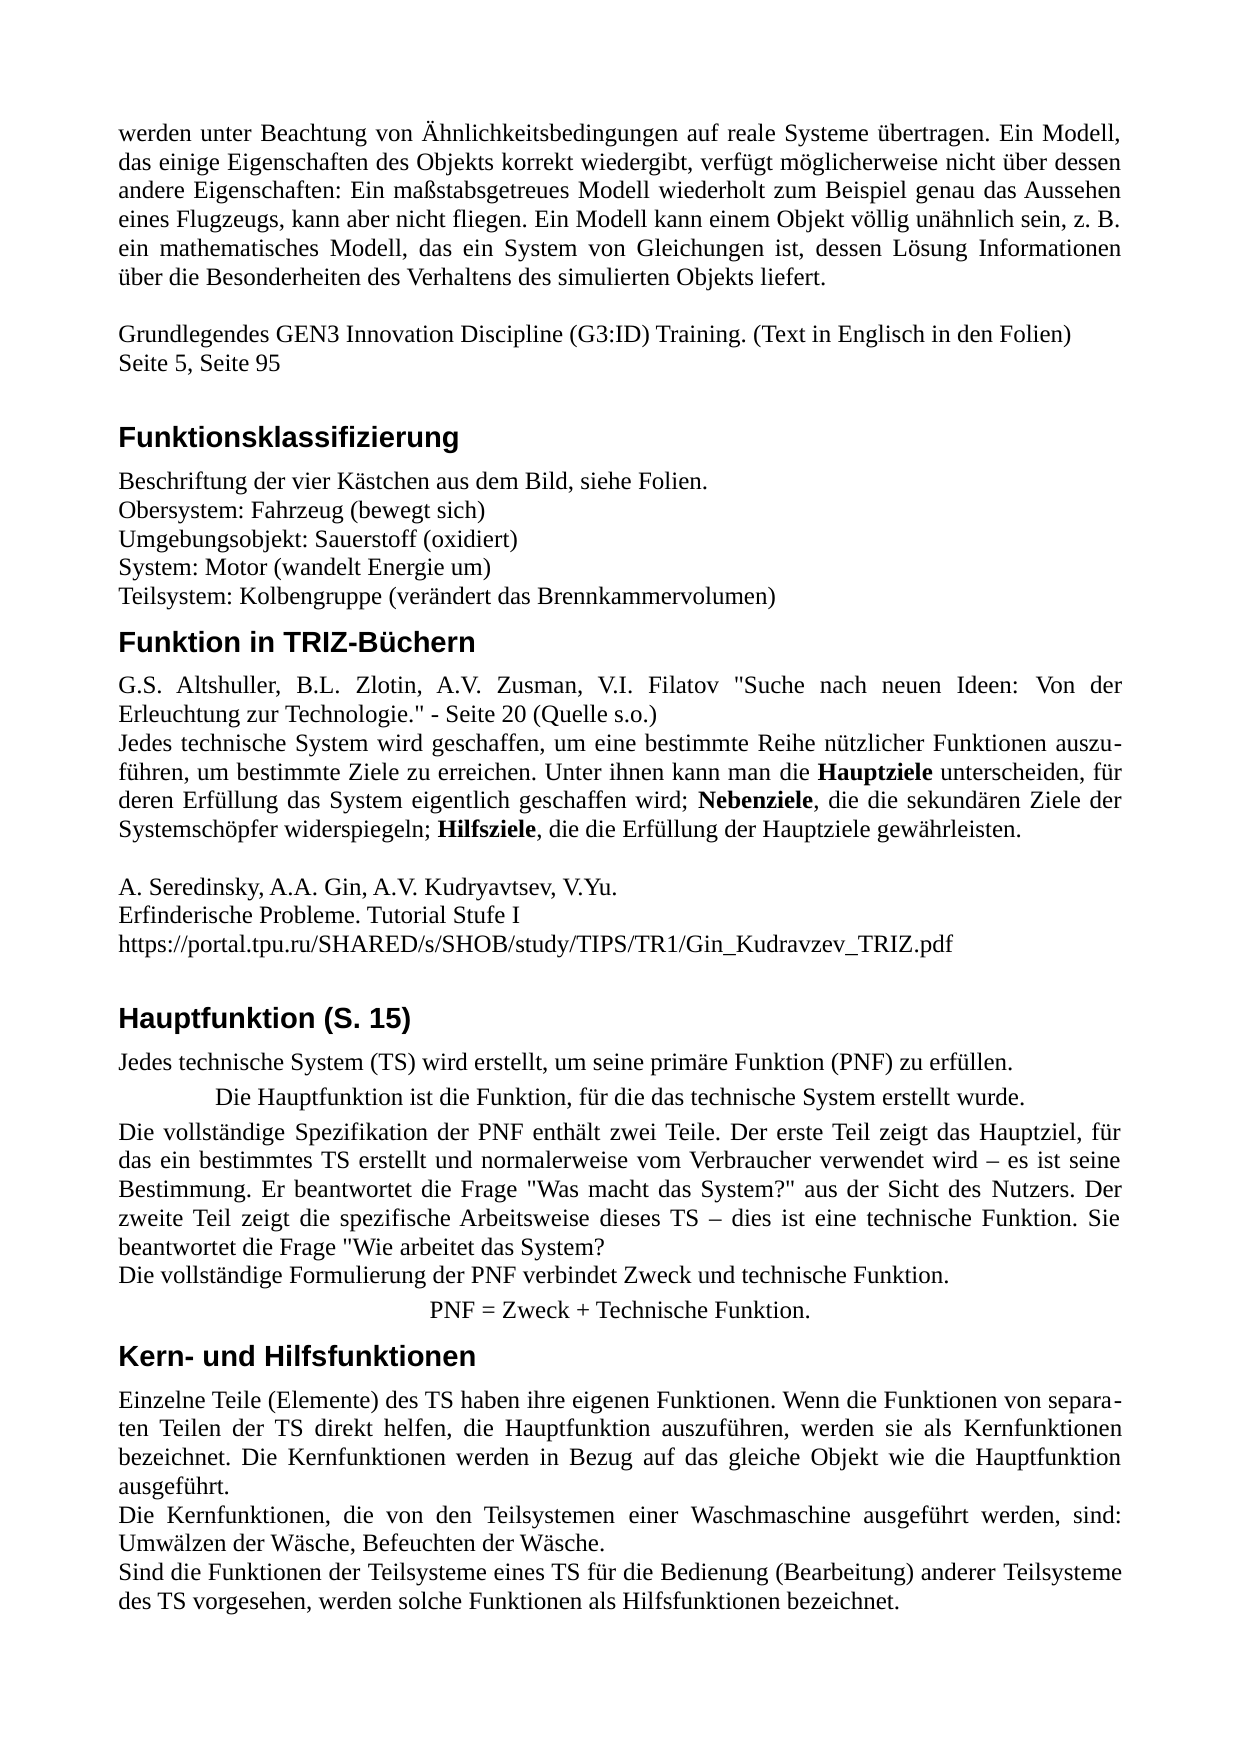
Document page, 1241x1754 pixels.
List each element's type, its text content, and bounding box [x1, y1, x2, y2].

subtitle Funktionsklassifizierung [118, 420, 1122, 454]
text Umgebungsobjekt: Sauerstoff (oxidiert) [118, 524, 1122, 552]
text А. Seredinsky, A.A. Gin, A.V. Kudryavtsev, V.Yu. [118, 872, 1122, 901]
text https://portal.tpu.ru/SHARED/s/SHOB/study/TIPS/TR1/Gin_Kudravzev_TRIZ.pdf [118, 929, 1122, 958]
text Teilsystem: Kolbengruppe (verändert das Brennkammervolumen) [118, 581, 1122, 610]
subtitle Kern- und Hilfsfunktionen [118, 1339, 1122, 1372]
subtitle Funktion in TRIZ-Büchern [118, 624, 1122, 658]
text Grundlegendes GEN3 Innovation Discipline (G3:ID) Training. (Text in Englisch in den Folien) [118, 319, 1122, 348]
text Die Kernfunktionen, die von den Teilsystemen einer Waschmaschine ausgeführt werden, sind: Umwälzen der Wäsche, Befeuchten der Wäsche. [118, 1500, 1122, 1557]
text Sind die Funktionen der Teilsysteme eines TS für die Bedienung (Bearbeitung) anderer Teilsysteme des TS vorgesehen, werden solche Funktionen als Hilfsfunktionen bezeichnet. [118, 1557, 1122, 1615]
text Seite 5, Seite 95 [118, 348, 1122, 377]
text Beschriftung der vier Kästchen aus dem Bild, siehe Folien. [118, 466, 1122, 495]
text Jedes technische System wird geschaffen, um eine bestimmte Reihe nützlicher Funktionen auszu­führen, um bestimmte Ziele zu erreichen. Unter ihnen kann man die Hauptziele unterscheiden, für deren Erfüllung das System eigentlich geschaffen wird; Nebenziele, die die sekundären Ziele der Systemschöpfer widerspiegeln; Hilfsziele, die die Erfüllung der Hauptziele gewährleisten. [118, 728, 1122, 843]
text System: Motor (wandelt Energie um) [118, 552, 1122, 581]
text Obersystem: Fahrzeug (bewegt sich) [118, 495, 1122, 524]
text Einzelne Teile (Elemente) des TS haben ihre eigenen Funktionen. Wenn die Funktionen von separa­ten Teilen der TS direkt helfen, die Hauptfunktion auszuführen, werden sie als Kernfunktionen bezeichnet. Die Kernfunktionen werden in Bezug auf das gleiche Objekt wie die Hauptfunktion ausgeführt. [118, 1385, 1122, 1500]
text Erfinderische Probleme. Tutorial Stufe I [118, 901, 1122, 929]
text Jedes technische System (TS) wird erstellt, um seine primäre Funktion (PNF) zu erfüllen. [118, 1047, 1122, 1076]
subtitle Hauptfunktion (S. 15) [118, 1001, 1122, 1035]
text G.S. Altshuller, B.L. Zlotin, A.V. Zusman, V.I. Filatov "Suche nach neuen Ideen: Von der Erleuchtung zur Technologie." - Seite 20 (Quelle s.o.) [118, 671, 1122, 728]
text Die vollständige Formulierung der PNF verbindet Zweck und technische Funktion. [118, 1261, 1122, 1289]
text PNF = Zweck + Technische Funktion. [118, 1295, 1122, 1324]
text werden unter Beachtung von Ähnlichkeitsbedingungen auf reale Systeme übertragen. Ein Modell, das einige Eigenschaften des Objekts korrekt wiedergibt, verfügt möglicherweise nicht über dessen andere Eigenschaften: Ein maßstabsgetreues Modell wiederholt zum Beispiel genau das Aussehen eines Flugzeugs, kann aber nicht fliegen. Ein Modell kann einem Objekt völlig unähnlich sein, z. B. ein mathematisches Modell, das ein System von Gleichungen ist, dessen Lösung Informationen über die Besonderheiten des Verhaltens des simulierten Objekts liefert. [118, 118, 1122, 291]
text Die vollständige Spezifikation der PNF enthält zwei Teile. Der erste Teil zeigt das Hauptziel, für das ein bestimmtes TS erstellt und normalerweise vom Verbraucher verwendet wird – es ist seine Bestimmung. Er beantwortet die Frage "Was macht das System?" aus der Sicht des Nutzers. Der zweite Teil zeigt die spezifische Arbeitsweise dieses TS – dies ist eine technische Funktion. Sie beantwortet die Frage "Wie arbeitet das System? [118, 1117, 1122, 1261]
text Die Hauptfunktion ist die Funktion, für die das technische System erstellt wurde. [118, 1082, 1122, 1111]
